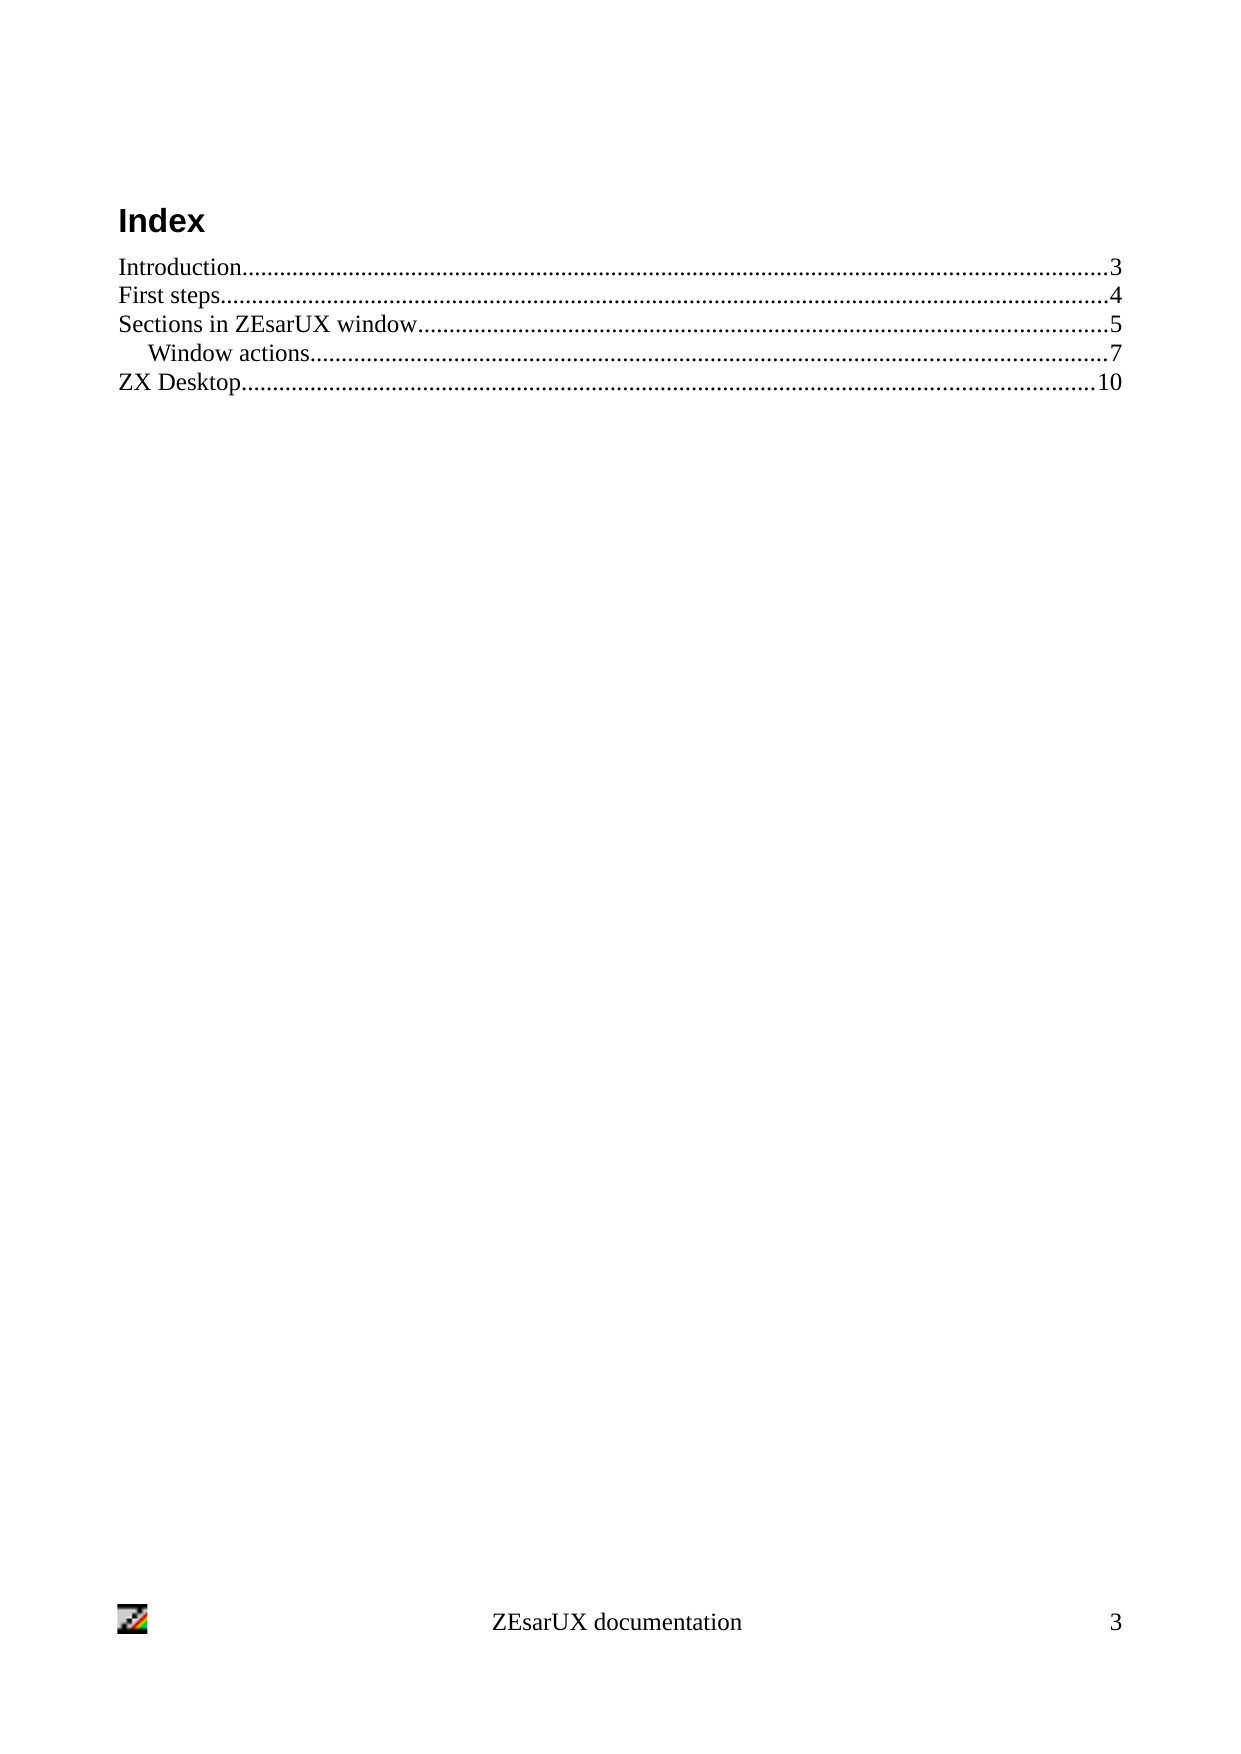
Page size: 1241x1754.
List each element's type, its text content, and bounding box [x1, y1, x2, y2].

text Introduction 3 [118, 252, 1122, 280]
subtitle Index [118, 201, 1122, 239]
text Sections in ZEsarUX window 5 [118, 309, 1122, 338]
text ZX Desktop 10 [118, 367, 1122, 395]
picture [117, 1604, 148, 1634]
text Window actions 7 [148, 338, 1122, 367]
text First steps 4 [118, 280, 1122, 309]
